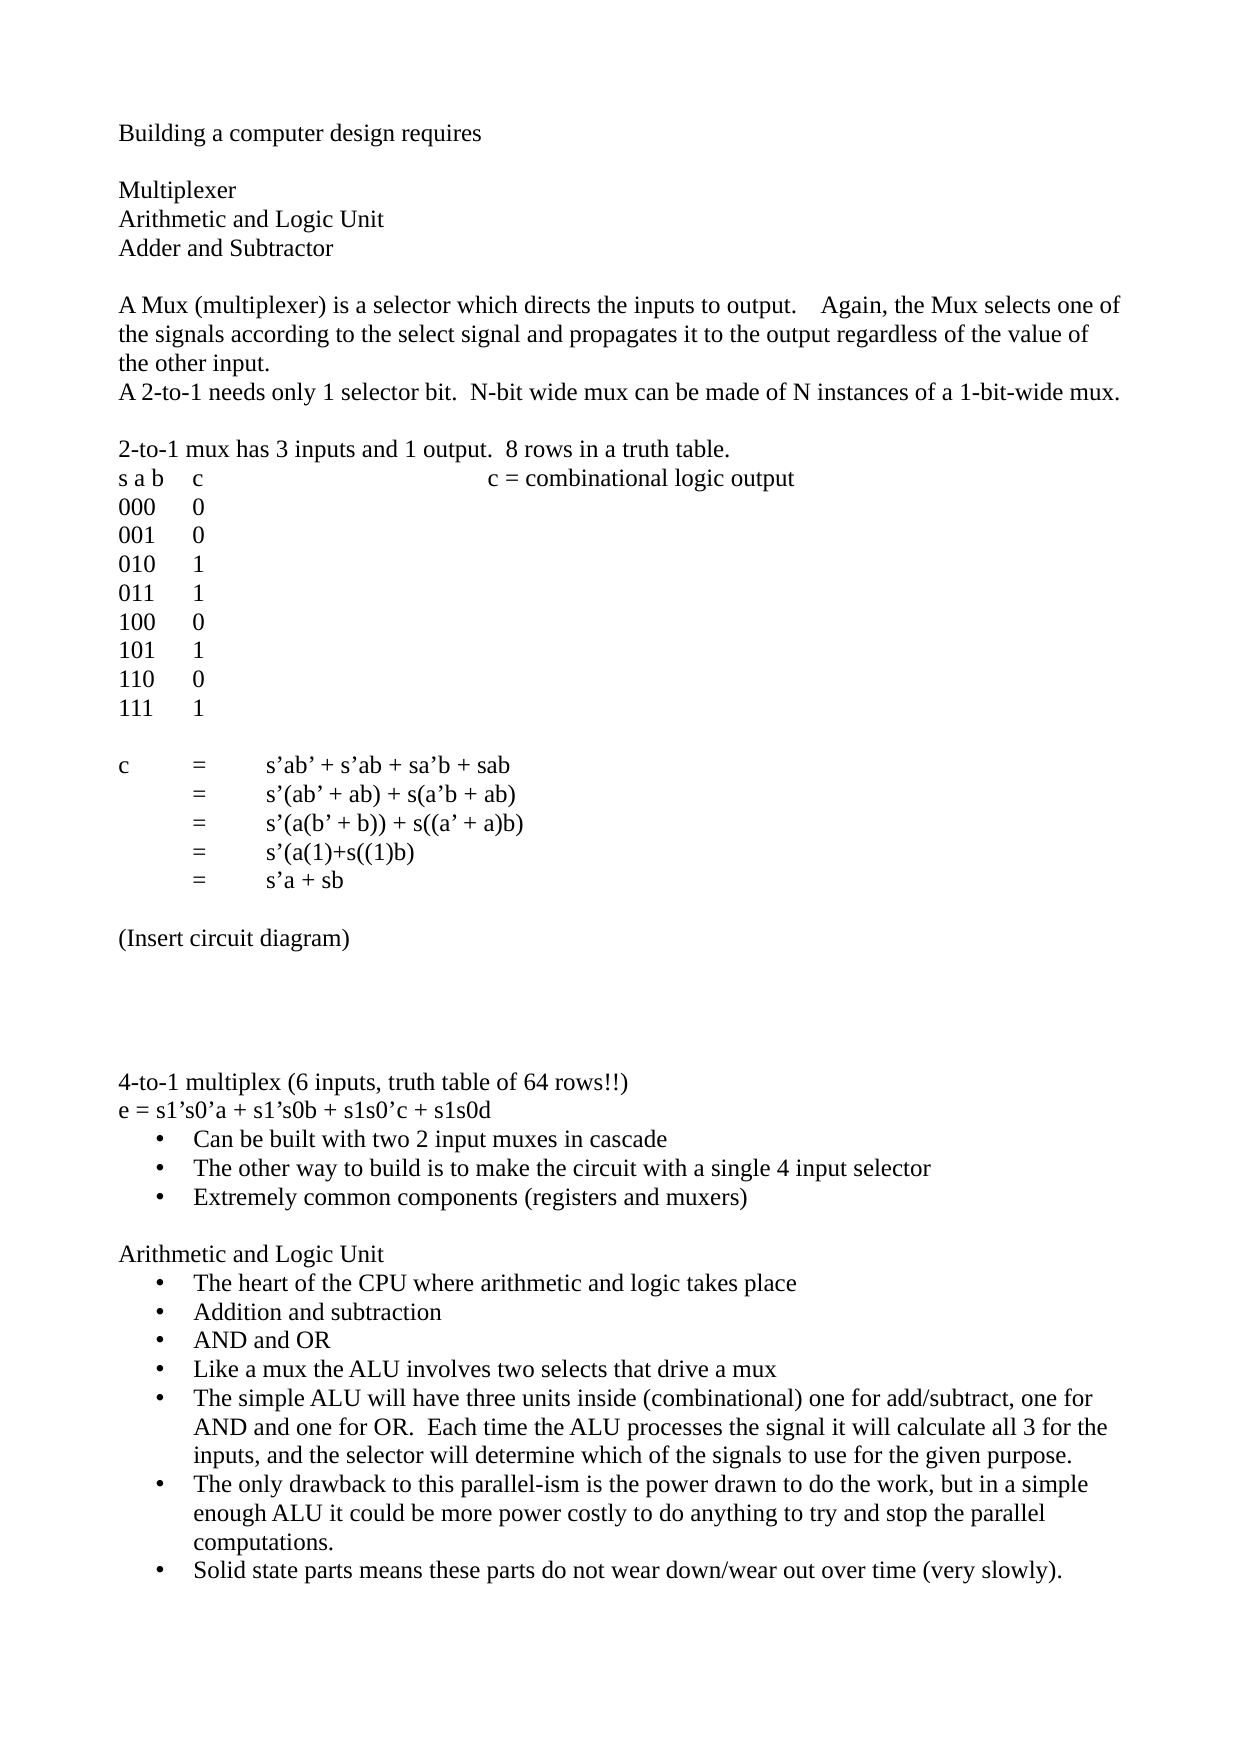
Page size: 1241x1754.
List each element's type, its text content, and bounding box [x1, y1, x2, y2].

list Like a mux the ALU involves two selects that drive a mux [156, 1354, 1122, 1383]
list Extremely common components (registers and muxers) [156, 1182, 1122, 1211]
list Solid state parts means these parts do not wear down/wear out over time (very slowly). [156, 1556, 1122, 1584]
list The simple ALU will have three units inside (combinational) one for add/subtract, one for AND and one for OR. Each time the ALU processes the signal it will calculate all 3 for the inputs, and the selector will determine which of the signals to use for the given purpose. [156, 1383, 1122, 1469]
list The other way to build is to make the circuit with a single 4 input selector [156, 1153, 1122, 1182]
list AND and OR [156, 1326, 1122, 1354]
text 110 0 [118, 664, 1122, 693]
text Building a computer design requires [118, 118, 1122, 147]
text 4-to-1 multiplex (6 inputs, truth table of 64 rows!!) [118, 1067, 1122, 1096]
text Adder and Subtractor [118, 233, 1122, 262]
text 000 0 [118, 492, 1122, 521]
list Can be built with two 2 input muxes in cascade [156, 1124, 1122, 1153]
text = s’a + sb [118, 866, 1122, 894]
text e = s1’s0’a + s1’s0b + s1s0’c + s1s0d [118, 1096, 1122, 1124]
text Multiplexer [118, 176, 1122, 204]
text 010 1 [118, 549, 1122, 578]
text (Insert circuit diagram) [118, 923, 1122, 952]
text Arithmetic and Logic Unit [118, 1239, 1122, 1268]
text 100 0 [118, 607, 1122, 636]
text 2-to-1 mux has 3 inputs and 1 output. 8 rows in a truth table. [118, 434, 1122, 463]
list The heart of the CPU where arithmetic and logic takes place [156, 1268, 1122, 1297]
text A Mux (multiplexer) is a selector which directs the inputs to output. Again, the Mux selects one of the signals according to the select signal and propagates it to the output regardless of the value of the other input. [118, 291, 1122, 377]
list The only drawback to this parallel-ism is the power drawn to do the work, but in a simple enough ALU it could be more power costly to do anything to try and stop the parallel computations. [156, 1469, 1122, 1556]
text 011 1 [118, 578, 1122, 607]
text = s’(ab’ + ab) + s(a’b + ab) [118, 779, 1122, 808]
text 111 1 [118, 693, 1122, 722]
text s a b c c = combinational logic output [118, 463, 1122, 492]
text A 2-to-1 needs only 1 selector bit. N-bit wide mux can be made of N instances of a 1-bit-wide mux. [118, 377, 1122, 406]
text Arithmetic and Logic Unit [118, 204, 1122, 233]
text 101 1 [118, 636, 1122, 664]
list Addition and subtraction [156, 1297, 1122, 1326]
text c = s’ab’ + s’ab + sa’b + sab [118, 751, 1122, 779]
text 001 0 [118, 521, 1122, 549]
text = s’(a(1)+s((1)b) [118, 837, 1122, 866]
text = s’(a(b’ + b)) + s((a’ + a)b) [118, 808, 1122, 837]
